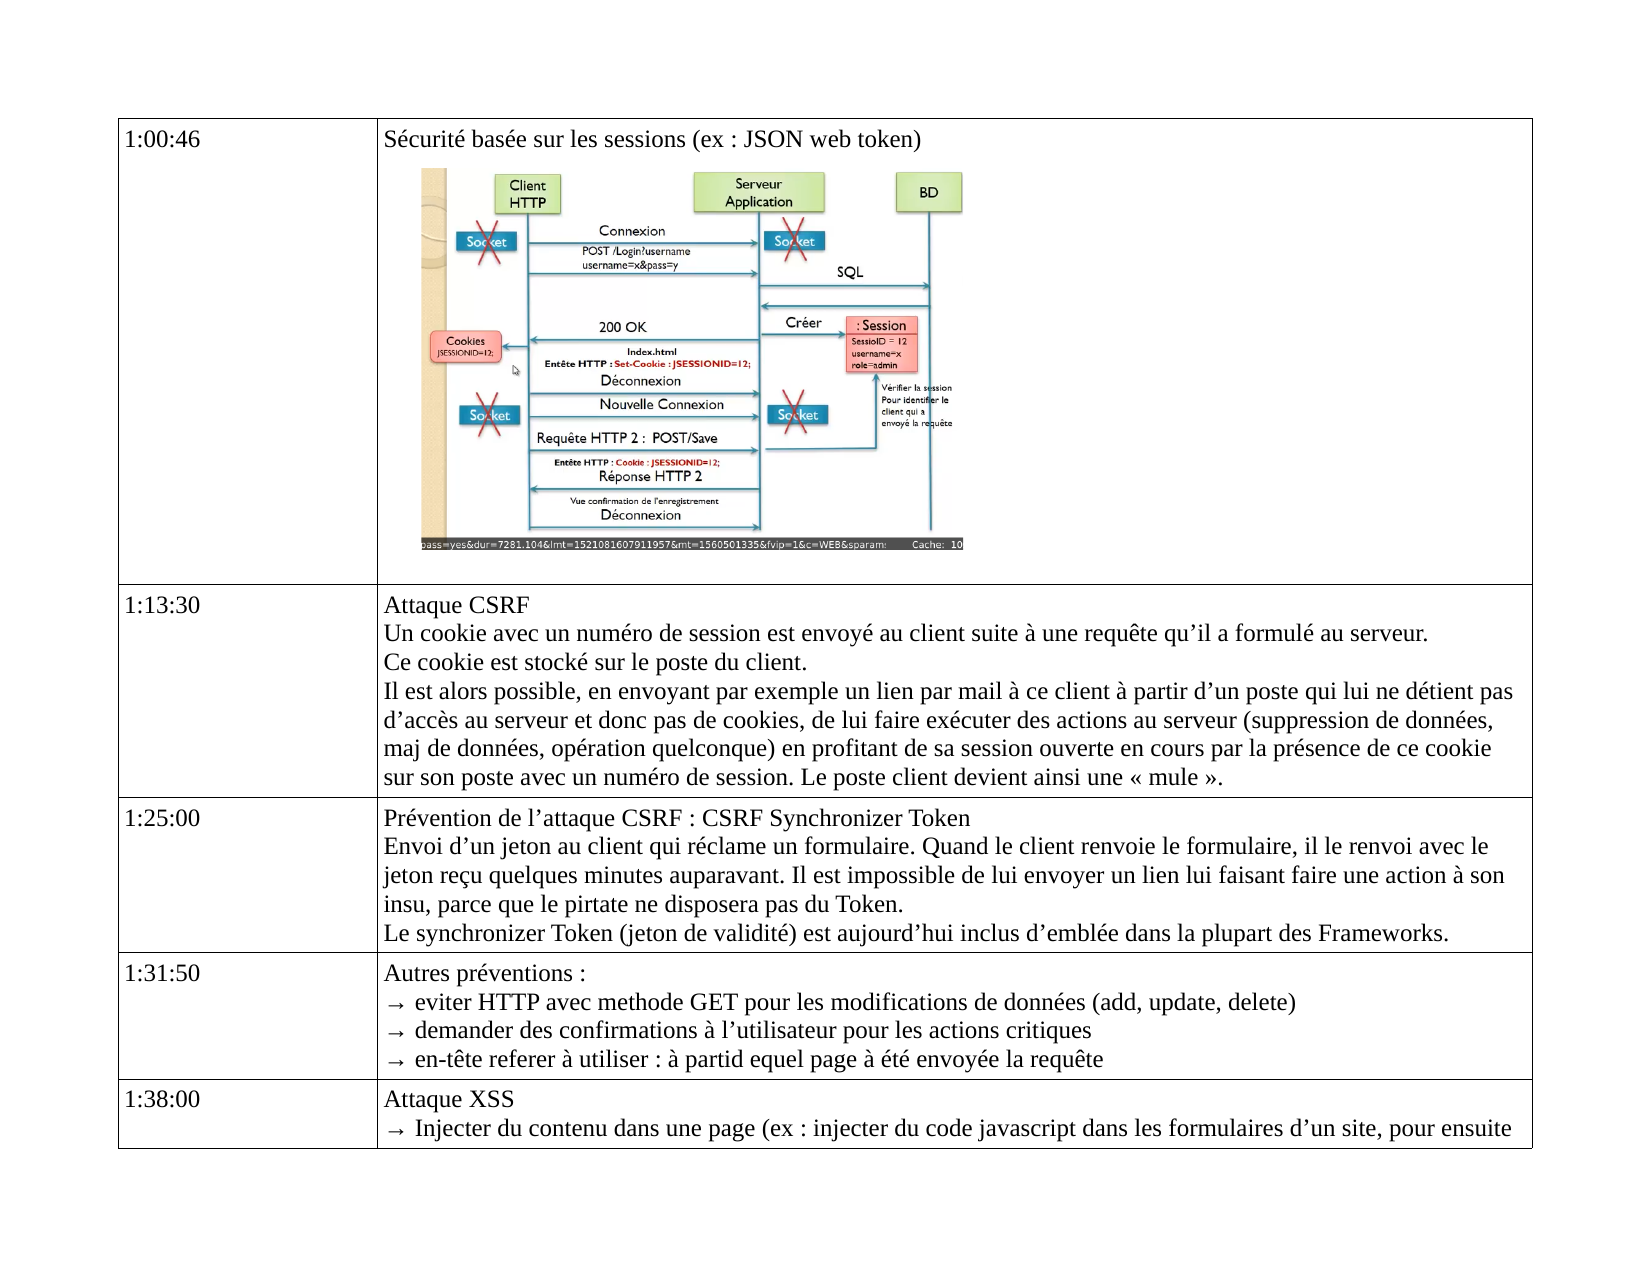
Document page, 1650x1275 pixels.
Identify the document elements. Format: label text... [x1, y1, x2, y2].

table_cell 1:31:50 [119, 953, 377, 1079]
table_cell Attaque CSRF Un cookie avec un numéro de session est envoyé au client suite à une requête qu’il a formulé au serveur. Ce cookie est stocké sur le poste du client. Il est alors possible, en envoyant par exemple un lien par mail à ce client à partir d’un poste qui lui ne détient pas d’accès au serveur et donc pas de cookies, de lui faire exécuter des actions au serveur (suppression de données, maj de données, opération quelconque) en profitant de sa session ouverte en cours par la présence de ce cookie sur son poste avec un numéro de session. Le poste client devient ainsi une « mule ». [378, 585, 1532, 797]
table_cell Sécurité basée sur les sessions (ex : JSON web token) [378, 119, 1532, 584]
picture [421, 168, 964, 550]
table_cell 1:25:00 [119, 798, 377, 952]
table_cell 1:38:00 [119, 1080, 377, 1148]
table_cell 1:13:30 [119, 585, 377, 797]
table_cell Attaque XSS → Injecter du contenu dans une page (ex : injecter du code javascript dans les formulaires d’un site, pour ensuite [378, 1080, 1532, 1148]
table_cell Prévention de l’attaque CSRF : CSRF Synchronizer Token Envoi d’un jeton au client qui réclame un formulaire. Quand le client renvoie le formulaire, il le renvoi avec le jeton reçu quelques minutes auparavant. Il est impossible de lui envoyer un lien lui faisant faire une action à son insu, parce que le pirtate ne disposera pas du Token. Le synchronizer Token (jeton de validité) est aujourd’hui inclus d’emblée dans la plupart des Frameworks. [378, 798, 1532, 952]
table_cell Autres préventions : → eviter HTTP avec methode GET pour les modifications de données (add, update, delete) → demander des confirmations à l’utilisateur pour les actions critiques → en-tête referer à utiliser : à partid equel page à été envoyée la requête [378, 953, 1532, 1079]
table_cell 1:00:46 [119, 119, 377, 584]
